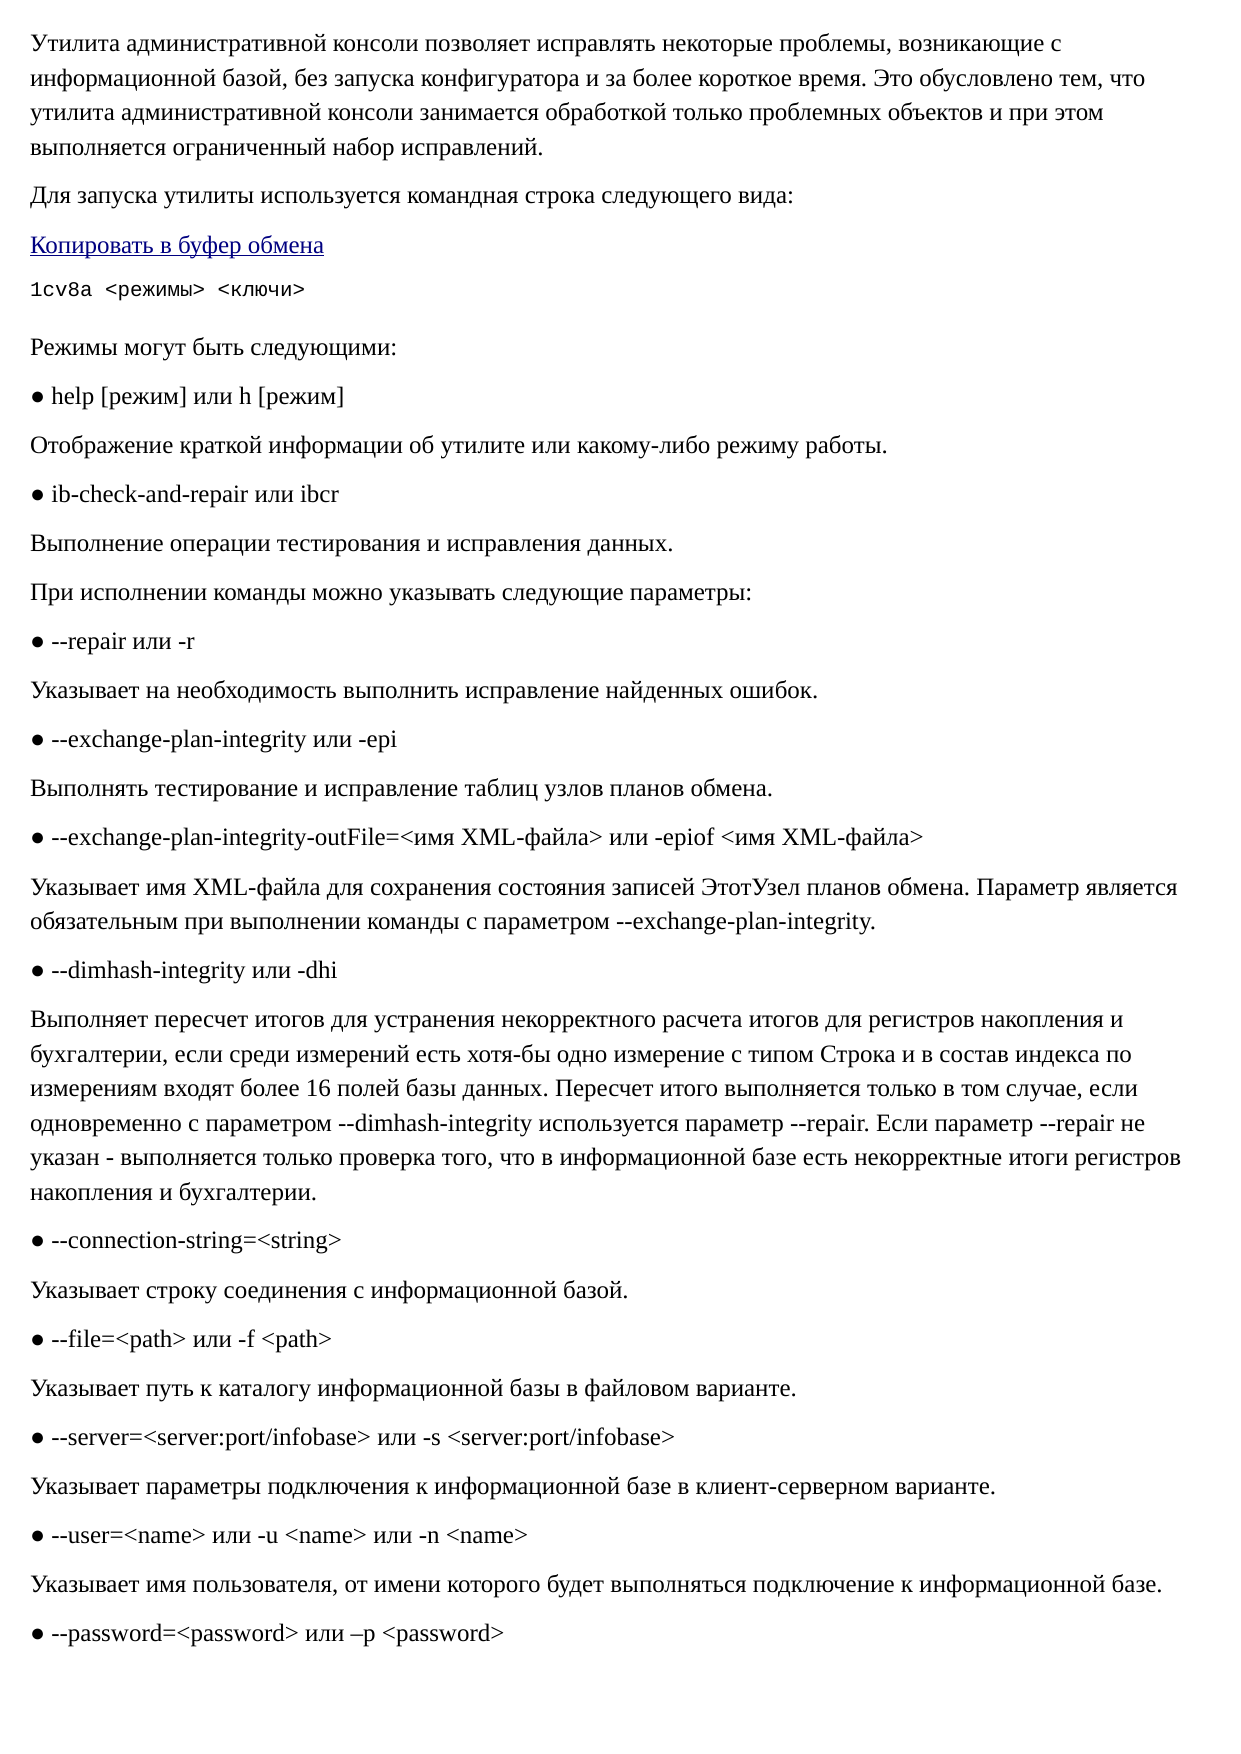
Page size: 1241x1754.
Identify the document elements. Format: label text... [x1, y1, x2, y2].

text ● --user=<name> или -u <name> или -n <name> [30, 1520, 1211, 1549]
text Выполнение операции тестирования и исправления данных. [30, 528, 1211, 557]
text ● --dimhash-integrity или -dhi [30, 955, 1211, 984]
text ● --connection-string=<string> [30, 1226, 1211, 1254]
text Указывает имя пользователя, от имени которого будет выполняться подключение к информационной базе. [30, 1569, 1211, 1598]
text ● help [режим] или h [режим] [30, 381, 1211, 410]
text При исполнении команды можно указывать следующие параметры: [30, 577, 1211, 606]
text ● --server=<server:port/infobase> или -s <server:port/infobase> [30, 1422, 1211, 1451]
text Указывает путь к каталогу информационной базы в файловом варианте. [30, 1373, 1211, 1402]
text Копировать в буфер обмена [30, 230, 1211, 258]
text Указывает строку соединения с информационной базой. [30, 1275, 1211, 1303]
text Для запуска утилиты используется командная строка следующего вида: [30, 181, 1211, 209]
text ● ib-check-and-repair или ibcr [30, 479, 1211, 508]
text Режимы могут быть следующими: [30, 332, 1211, 361]
text ● --password=<password> или –p <password> [30, 1618, 1211, 1647]
text 1cv8a <режимы> <ключи> [30, 279, 1211, 302]
text ● --file=<path> или -f <path> [30, 1324, 1211, 1352]
text Выполняет пересчет итогов для устранения некорректного расчета итогов для регистров накопления и бухгалтерии, если среди измерений есть хотя-бы одно измерение с типом Строка и в состав индекса по измерениям входят более 16 полей базы данных. Пересчет итого выполняется только в том случае, если одновременно с параметром --dimhash-integrity используется параметр --repair. Если параметр --repair не указан ‑ выполняется только проверка того, что в информационной базе есть некорректные итоги регистров накопления и бухгалтерии. [30, 1004, 1211, 1205]
text Указывает на необходимость выполнить исправление найденных ошибок. [30, 675, 1211, 704]
text ● --exchange-plan-integrity или -epi [30, 724, 1211, 753]
text ● --repair или -r [30, 626, 1211, 655]
text Утилита административной консоли позволяет исправлять некоторые проблемы, возникающие с информационной базой, без запуска конфигуратора и за более короткое время. Это обусловлено тем, что утилита административной консоли занимается обработкой только проблемных объектов и при этом выполняется ограниченный набор исправлений. [30, 28, 1211, 160]
text Выполнять тестирование и исправление таблиц узлов планов обмена. [30, 773, 1211, 802]
text Отображение краткой информации об утилите или какому-либо режиму работы. [30, 430, 1211, 459]
text Указывает параметры подключения к информационной базе в клиент-серверном варианте. [30, 1471, 1211, 1500]
text Указывает имя XML-файла для сохранения состояния записей ЭтотУзел планов обмена. Параметр является обязательным при выполнении команды с параметром --exchange-plan-integrity. [30, 872, 1211, 935]
text ● --exchange-plan-integrity-outFile=<имя XML-файла> или -epiof <имя XML-файла> [30, 822, 1211, 851]
